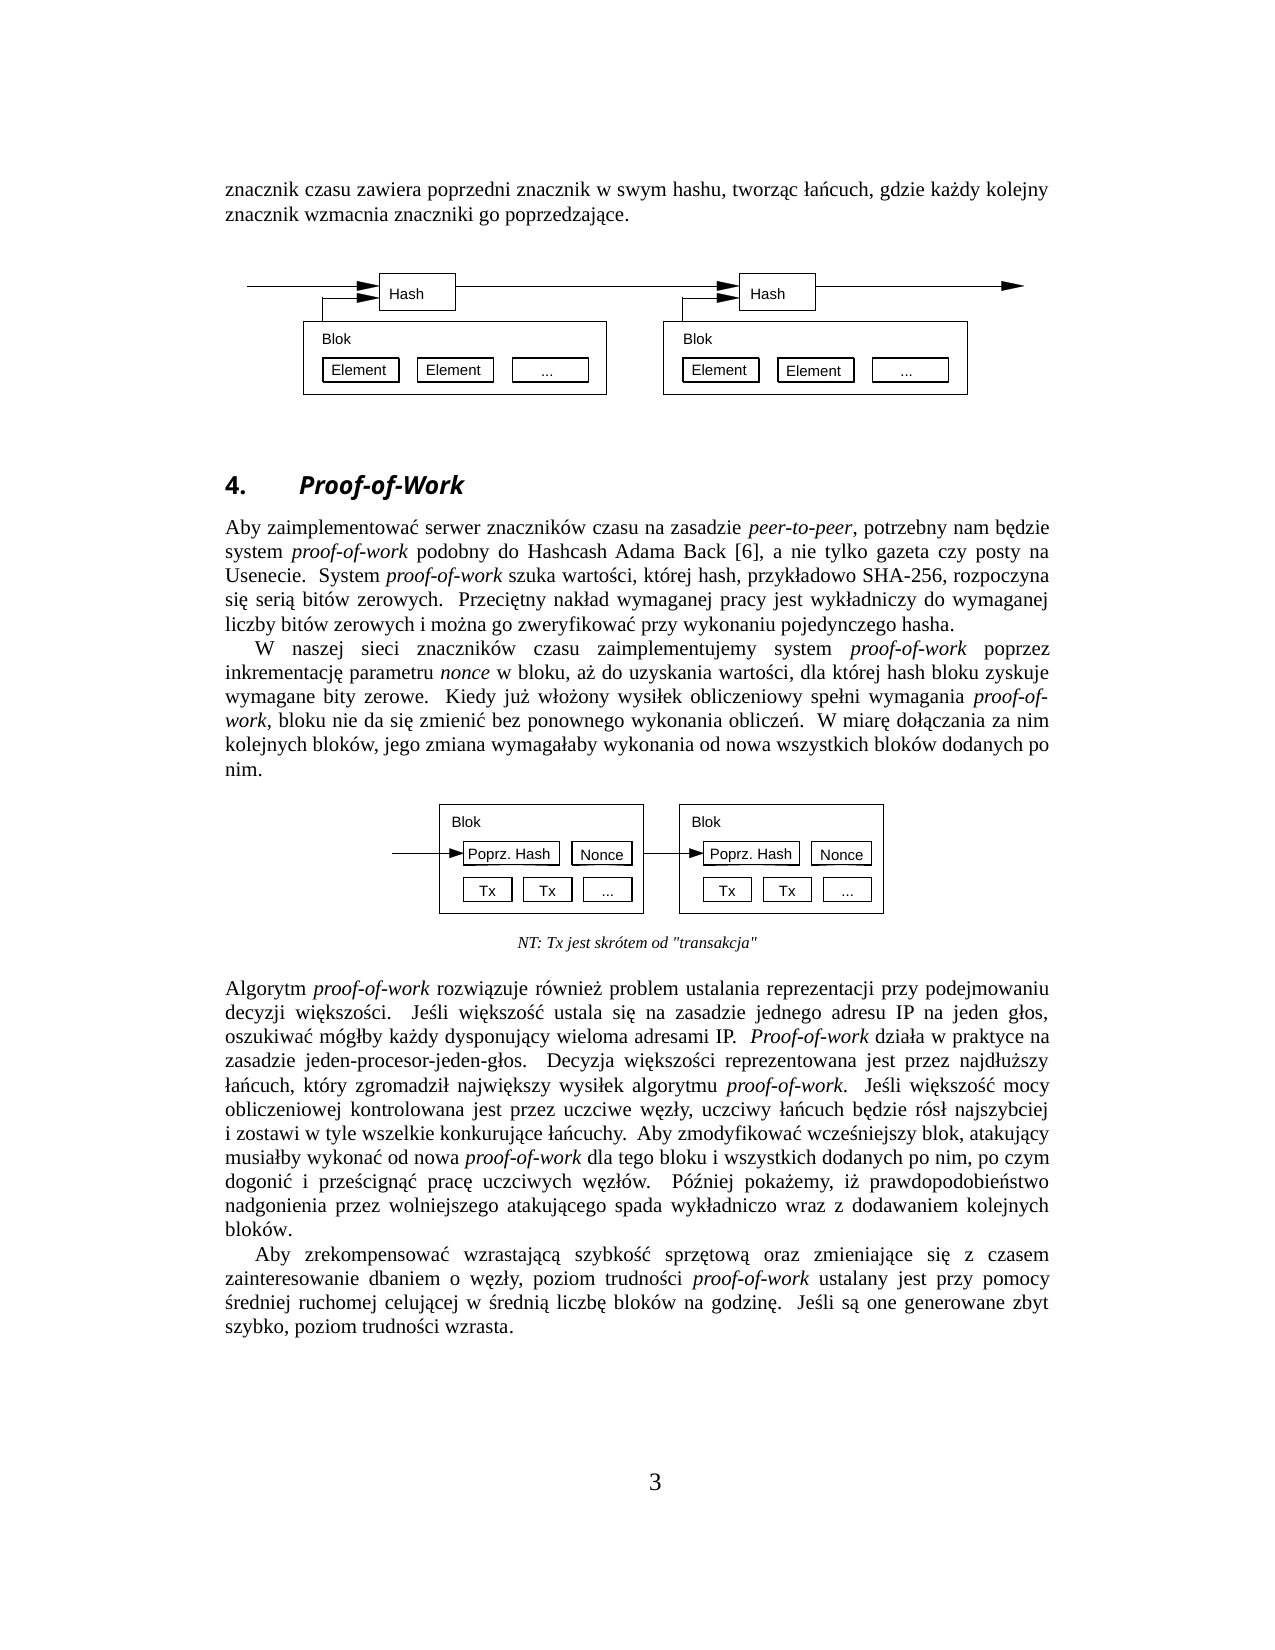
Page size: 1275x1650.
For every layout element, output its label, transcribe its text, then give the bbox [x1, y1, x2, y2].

text [644, 817, 679, 853]
subtitle 4. Proof-of-Work [225, 468, 1050, 502]
text NT: Tx jest skrótem od "transakcja" [392, 854, 884, 952]
text Algorytm proof-of-work rozwiązuje również problem ustalania reprezentacji przy podejmowaniu decyzji większości. Jeśli większość ustala się na zasadzie jednego adresu IP na jeden głos, oszukiwać mógłby każdy dysponujący wieloma adresami IP. Proof-of-work działa w praktyce na zasadzie jeden-procesor-jeden-głos. Decyzja większości reprezentowana jest przez najdłuższy łańcuch, który zgromadził największy wysiłek algorytmu proof-of-work. Jeśli większość mocy obliczeniowej kontrolowana jest przez uczciwe węzły, uczciwy łańcuch będzie rósł najszybciej i zostawi w tyle wszelkie konkurujące łańcuchy. Aby zmodyfikować wcześniejszy blok, atakujący musiałby wykonać od nowa proof-of-work dla tego bloku i wszystkich dodanych po nim, po czym dogonić i prześcignąć pracę uczciwych węzłów. Później pokażemy, iż prawdopodobieństwo nadgonienia przez wolniejszego atakującego spada wykładniczo wraz z dodawaniem kolejnych bloków. [225, 976, 1050, 1241]
text W naszej sieci znaczników czasu zaimplementujemy system proof-of-work poprzez inkrementację parametru nonce w bloku, aż do uzyskania wartości, dla której hash bloku zyskuje wymagane bity zerowe. Kiedy już włożony wysiłek obliczeniowy spełni wymagania proof-of-work, bloku nie da się zmienić bez ponownego wykonania obliczeń. W miarę dołączania za nim kolejnych bloków, jego zmiana wymagałaby wykonania od nowa wszystkich bloków dodanych po nim. [225, 636, 1050, 781]
text [392, 817, 439, 853]
text Aby zrekompensować wzrastającą szybkość sprzętową oraz zmieniające się z czasem zainteresowanie dbaniem o węzły, poziom trudności proof-of-work ustalany jest przy pomocy średniej ruchomej celującej w średnią liczbę bloków na godzinę. Jeśli są one generowane zbyt szybko, poziom trudności wzrasta. [225, 1241, 1050, 1338]
text Aby zaimplementować serwer znaczników czasu na zasadzie peer-to-peer, potrzebny nam będzie system proof-of-work podobny do Hashcash Adama Back [6], a nie tylko gazeta czy posty na Usenecie. System proof-of-work szuka wartości, której hash, przykładowo SHA-256, rozpoczyna się serią bitów zerowych. Przeciętny nakład wymaganej pracy jest wykładniczy do wymaganej liczby bitów zerowych i można go zweryfikować przy wykonaniu pojedynczego hasha. [225, 514, 1050, 636]
text znacznik czasu zawiera poprzedni znacznik w swym hashu, tworząc łańcuch, gdzie każdy kolejny znacznik wzmacnia znaczniki go poprzedzające. [225, 177, 1050, 226]
